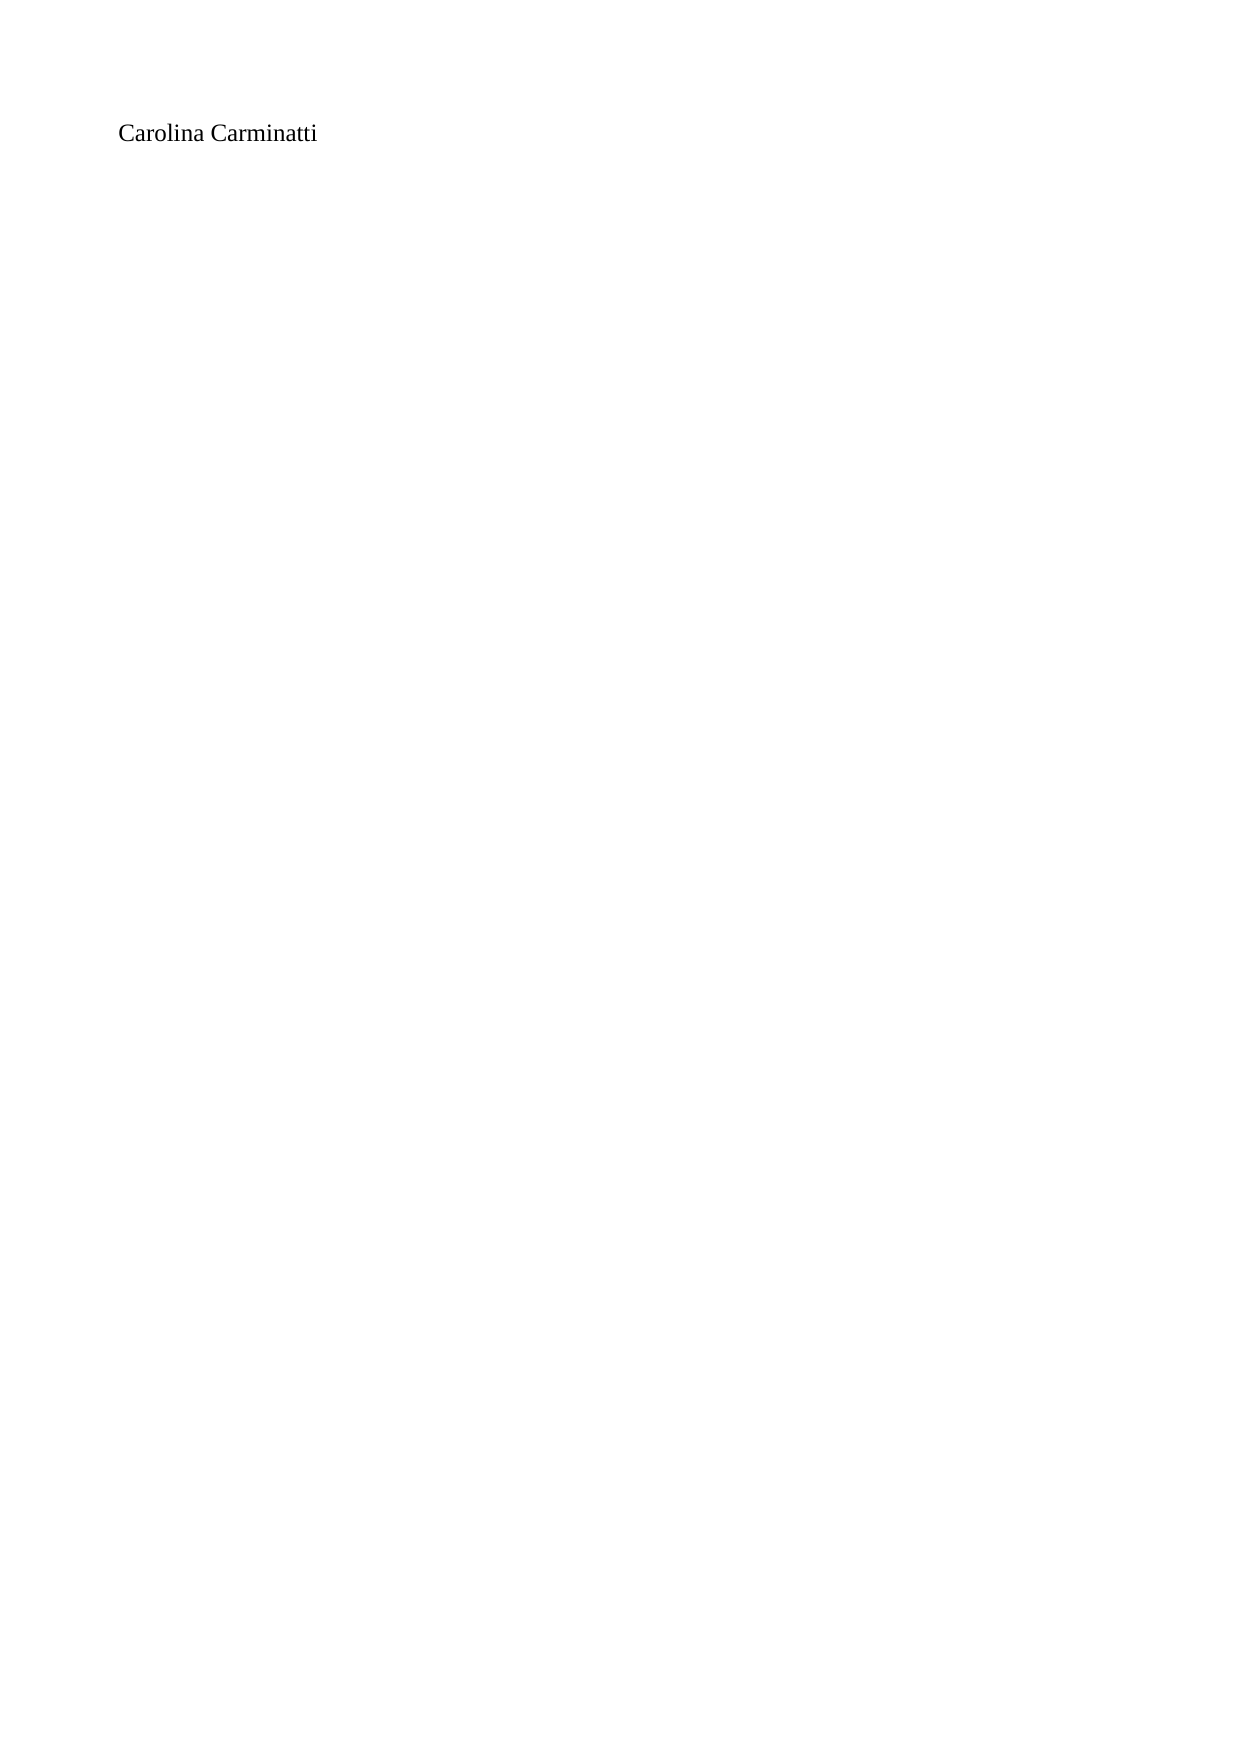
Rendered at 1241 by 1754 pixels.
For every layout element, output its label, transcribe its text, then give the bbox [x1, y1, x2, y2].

text Carolina Carminatti [118, 118, 1122, 147]
